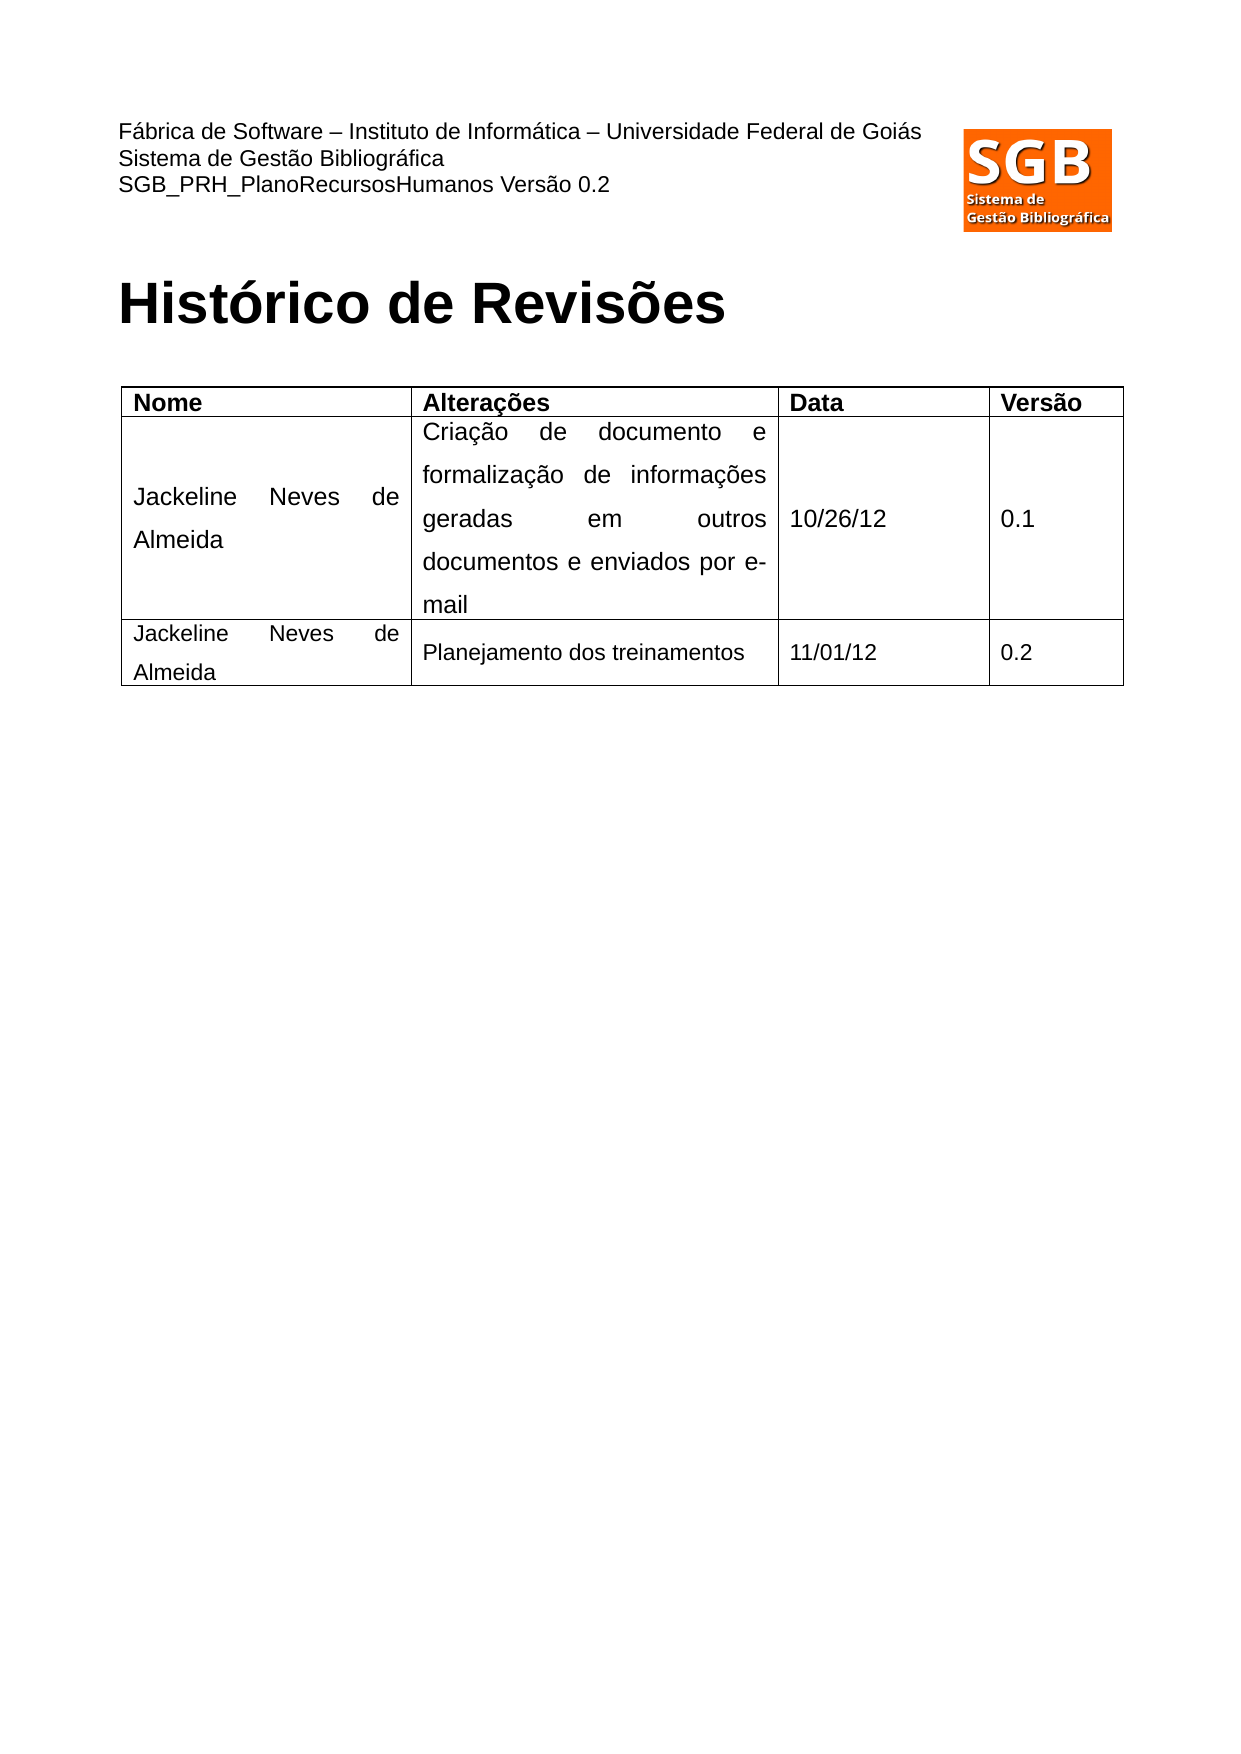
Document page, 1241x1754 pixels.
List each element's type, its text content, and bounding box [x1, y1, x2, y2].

table_cell Jackeline Neves de Almeida [122, 417, 411, 618]
table_cell 26/10/12 [779, 417, 989, 618]
picture [963, 129, 1112, 232]
table_cell 01/11/12 [779, 620, 989, 685]
table_header Versão [990, 388, 1123, 416]
table_header Data [779, 388, 989, 416]
table_cell 0.2 [990, 620, 1123, 685]
table_cell 0.1 [990, 417, 1123, 618]
table_header Nome [122, 388, 411, 416]
text Histórico de Revisões [118, 269, 1122, 336]
table_cell Planejamento dos treinamentos [412, 620, 778, 685]
table_cell Criação de documento e formalização de informações geradas em outros documentos e enviados por e-mail [412, 417, 778, 618]
table_header Alterações [412, 388, 778, 416]
table_cell Jackeline Neves de Almeida [122, 620, 411, 685]
